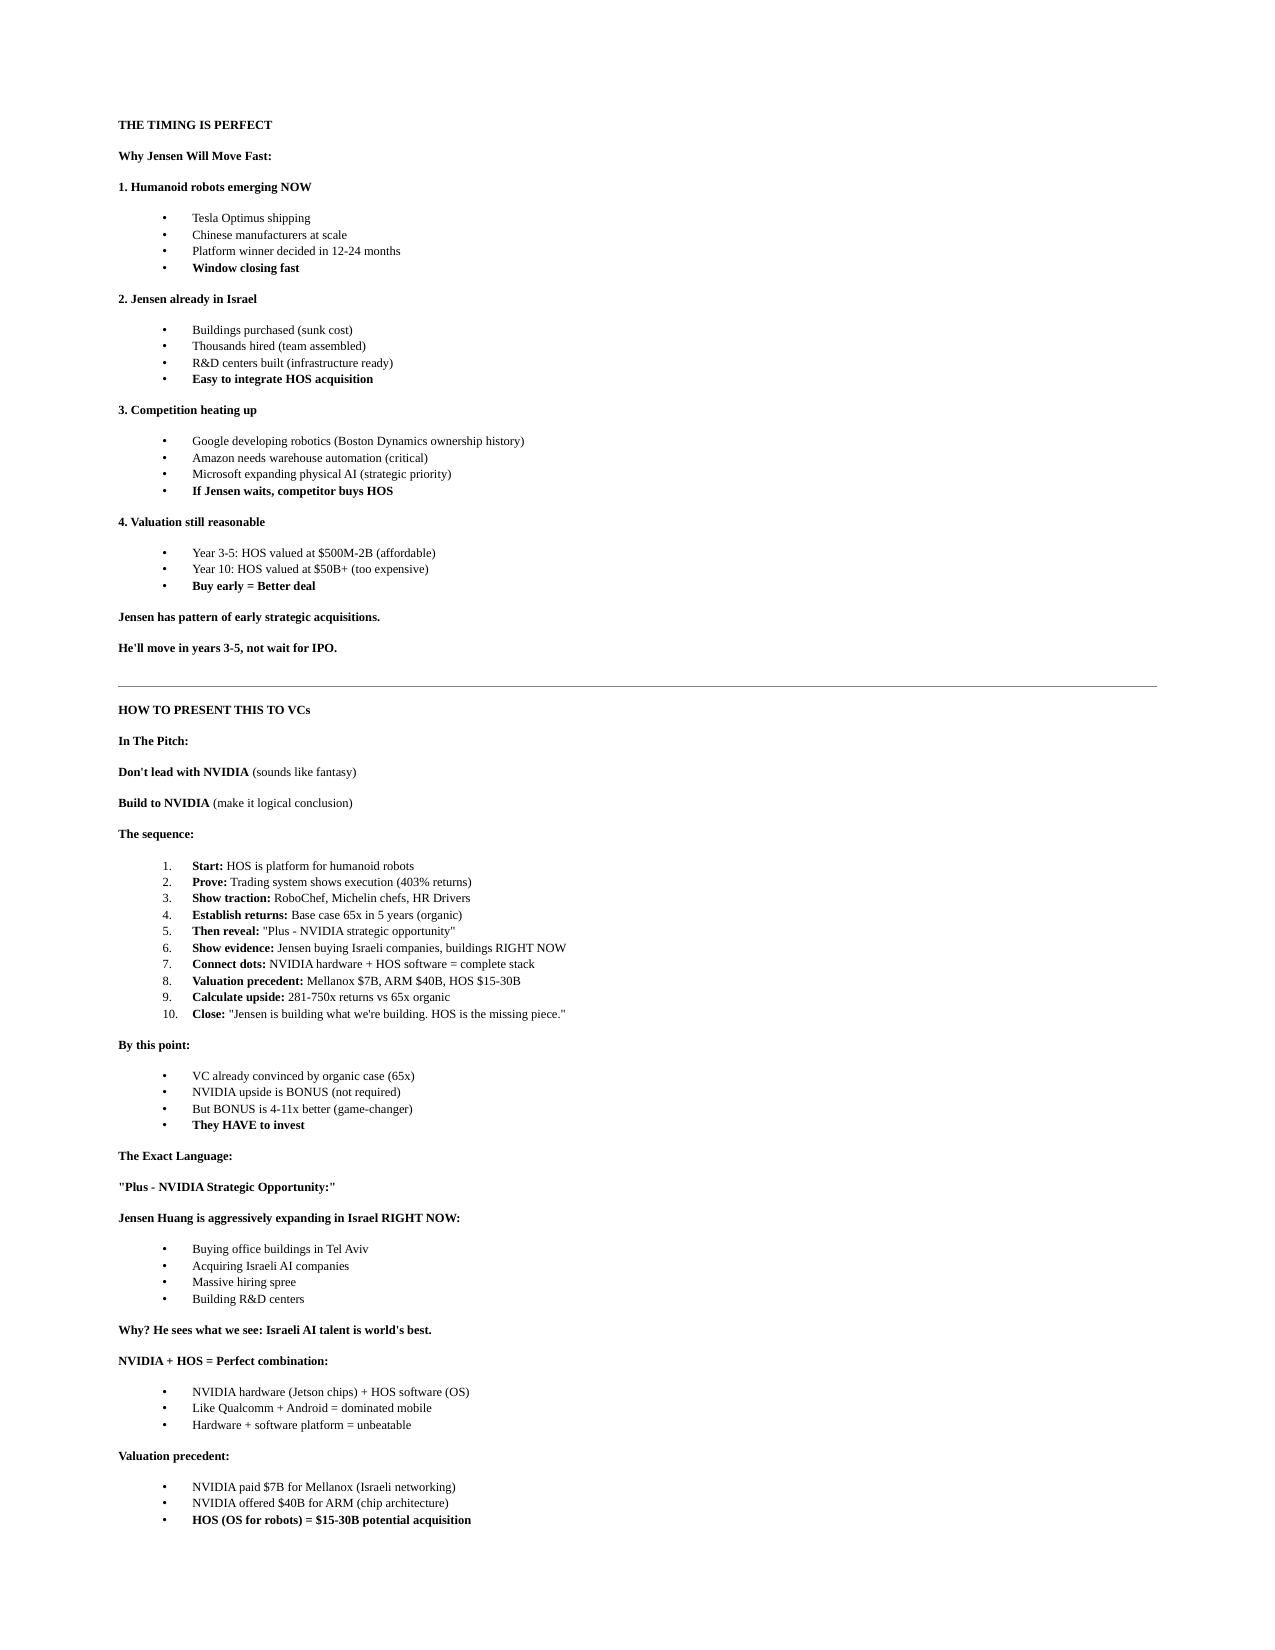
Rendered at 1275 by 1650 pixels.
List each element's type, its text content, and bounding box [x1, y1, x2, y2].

list Prove: Trading system shows execution (403% returns) [162, 875, 1157, 889]
text "Plus - NVIDIA Strategic Opportunity:" 🎯 [118, 1180, 1157, 1194]
text 3. Competition heating up [118, 403, 1157, 417]
list Buying office buildings in Tel Aviv [162, 1242, 1157, 1256]
list Tesla Optimus shipping [162, 211, 1157, 226]
text Jensen Huang is aggressively expanding in Israel RIGHT NOW: [118, 1211, 1157, 1225]
list Show evidence: Jensen buying Israeli companies, buildings RIGHT NOW [162, 941, 1157, 955]
list Google developing robotics (Boston Dynamics ownership history) [162, 434, 1157, 448]
list Window closing fast [162, 261, 1157, 275]
list Like Qualcomm + Android = dominated mobile [162, 1401, 1157, 1415]
list Chinese manufacturers at scale [162, 228, 1157, 242]
list Establish returns: Base case 65x in 5 years (organic) [162, 908, 1157, 922]
subtitle In The Pitch: [118, 734, 1157, 748]
subtitle THE TIMING IS PERFECT [118, 118, 1157, 132]
list Show traction: RoboChef, Michelin chefs, HR Drivers [162, 891, 1157, 906]
text Why? He sees what we see: Israeli AI talent is world's best. [118, 1322, 1157, 1337]
list Year 10: HOS valued at $50B+ (too expensive) [162, 562, 1157, 576]
list Then reveal: "Plus - NVIDIA strategic opportunity" [162, 924, 1157, 938]
text By this point: [118, 1037, 1157, 1052]
list Calculate upside: 281-750x returns vs 65x organic [162, 990, 1157, 1004]
text 2. Jensen already in Israel [118, 292, 1157, 306]
list Buy early = Better deal [162, 578, 1157, 593]
list Connect dots: NVIDIA hardware + HOS software = complete stack [162, 957, 1157, 971]
list Buildings purchased (sunk cost) [162, 323, 1157, 337]
text He'll move in years 3-5, not wait for IPO. [118, 641, 1157, 655]
list NVIDIA hardware (Jetson chips) + HOS software (OS) [162, 1384, 1157, 1399]
list Massive hiring spree [162, 1275, 1157, 1289]
text Valuation precedent: [118, 1448, 1157, 1463]
list HOS (OS for robots) = $15-30B potential acquisition [162, 1512, 1157, 1527]
list Hardware + software platform = unbeatable [162, 1417, 1157, 1432]
list NVIDIA upside is BONUS (not required) [162, 1085, 1157, 1099]
text Don't lead with NVIDIA (sounds like fantasy) [118, 765, 1157, 779]
list Acquiring Israeli AI companies [162, 1258, 1157, 1273]
list Year 3-5: HOS valued at $500M-2B (affordable) [162, 546, 1157, 560]
list Valuation precedent: Mellanox $7B, ARM $40B, HOS $15-30B [162, 973, 1157, 988]
text 1. Humanoid robots emerging NOW [118, 180, 1157, 194]
text 4. Valuation still reasonable [118, 514, 1157, 529]
list NVIDIA paid $7B for Mellanox (Israeli networking) [162, 1479, 1157, 1494]
subtitle Why Jensen Will Move Fast: [118, 149, 1157, 163]
list Easy to integrate HOS acquisition [162, 372, 1157, 386]
list Thousands hired (team assembled) [162, 339, 1157, 353]
list They HAVE to invest [162, 1118, 1157, 1132]
text The sequence: [118, 827, 1157, 842]
subtitle HOW TO PRESENT THIS TO VCs [118, 703, 1157, 717]
list Start: HOS is platform for humanoid robots [162, 858, 1157, 873]
list Building R&D centers [162, 1291, 1157, 1306]
list If Jensen waits, competitor buys HOS [162, 483, 1157, 498]
list Amazon needs warehouse automation (critical) [162, 451, 1157, 465]
list VC already convinced by organic case (65x) [162, 1068, 1157, 1083]
list Close: "Jensen is building what we're building. HOS is the missing piece." [162, 1006, 1157, 1021]
subtitle The Exact Language: [118, 1149, 1157, 1163]
list NVIDIA offered $40B for ARM (chip architecture) [162, 1496, 1157, 1510]
text Build to NVIDIA (make it logical conclusion) [118, 796, 1157, 811]
list But BONUS is 4-11x better (game-changer) [162, 1101, 1157, 1116]
text Jensen has pattern of early strategic acquisitions. [118, 609, 1157, 624]
list R&D centers built (infrastructure ready) [162, 356, 1157, 370]
list Microsoft expanding physical AI (strategic priority) [162, 467, 1157, 481]
list Platform winner decided in 12-24 months [162, 244, 1157, 258]
text NVIDIA + HOS = Perfect combination: [118, 1353, 1157, 1368]
